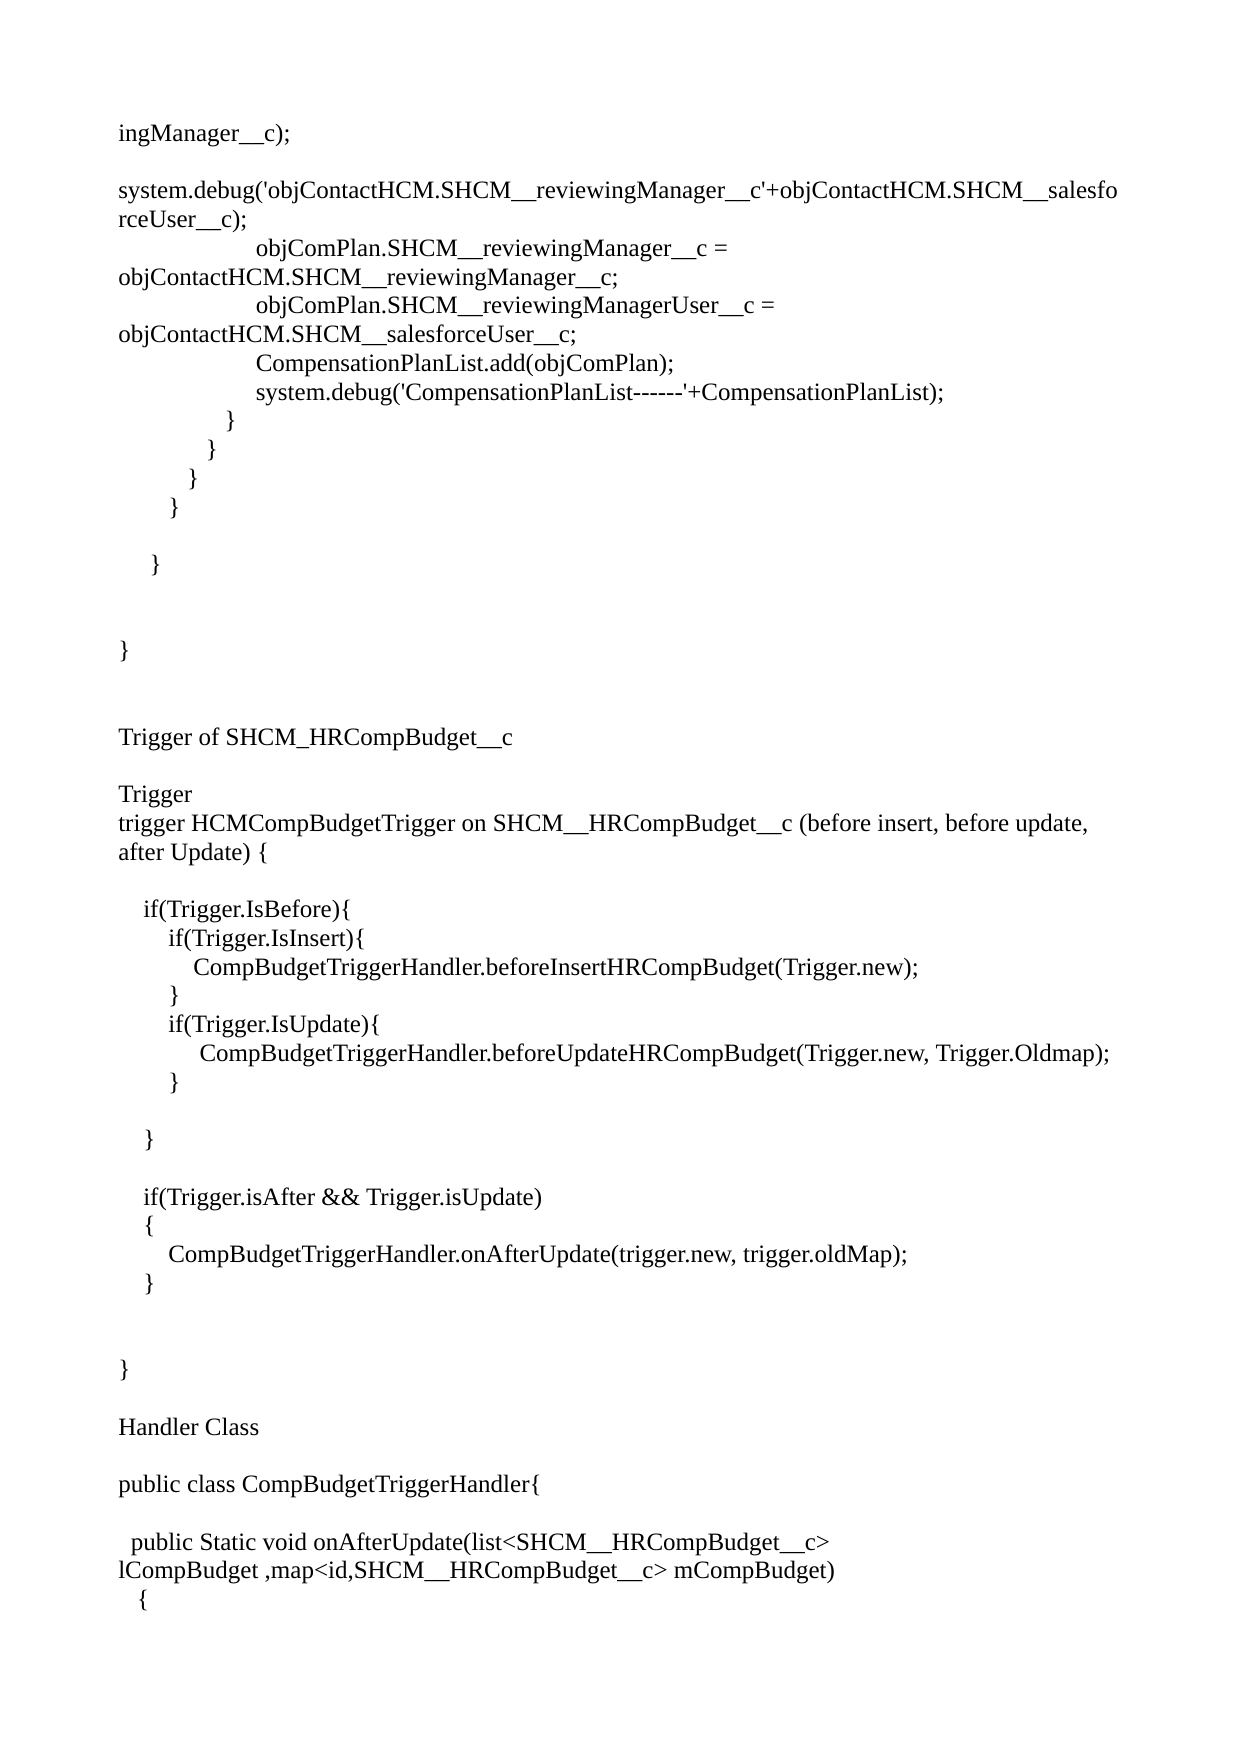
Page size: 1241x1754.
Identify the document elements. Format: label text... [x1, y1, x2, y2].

text public Static void onAfterUpdate(list<SHCM__HRCompBudget__c> lCompBudget ,map<id,SHCM__HRCompBudget__c> mCompBudget) [118, 1527, 1122, 1584]
text Trigger [118, 779, 1122, 808]
text } [118, 549, 1122, 578]
text CompensationPlanList.add(objComPlan); [118, 348, 1122, 377]
text system.debug('objContactHCM.SHCM__reviewingManager__c'+objContactHCM.SHCM__salesforceUser__c); [118, 147, 1122, 233]
text } [118, 434, 1122, 463]
text trigger HCMCompBudgetTrigger on SHCM__HRCompBudget__c (before insert, before update, after Update) { [118, 808, 1122, 866]
text if(Trigger.isAfter && Trigger.isUpdate) [118, 1182, 1122, 1211]
text CompBudgetTriggerHandler.onAfterUpdate(trigger.new, trigger.oldMap); [118, 1239, 1122, 1268]
text Trigger of SHCM_HRCompBudget__c [118, 722, 1122, 751]
text } [118, 981, 1122, 1009]
text } [118, 1067, 1122, 1096]
text } [118, 1124, 1122, 1153]
text objComPlan.SHCM__reviewingManager__c = objContactHCM.SHCM__reviewingManager__c; [118, 233, 1122, 291]
text Handler Class [118, 1412, 1122, 1441]
text } [118, 463, 1122, 492]
text if(Trigger.IsBefore){ [118, 894, 1122, 923]
text } [118, 1354, 1122, 1383]
text CompBudgetTriggerHandler.beforeInsertHRCompBudget(Trigger.new); [118, 952, 1122, 981]
text } [118, 492, 1122, 521]
text CompBudgetTriggerHandler.beforeUpdateHRCompBudget(Trigger.new, Trigger.Oldmap); [118, 1038, 1122, 1067]
text { [118, 1211, 1122, 1239]
text system.debug('CompensationPlanList------'+CompensationPlanList); [118, 377, 1122, 406]
text ingManager__c); [118, 118, 1122, 147]
text } [118, 636, 1122, 664]
text } [118, 406, 1122, 434]
text public class CompBudgetTriggerHandler{ [118, 1469, 1122, 1498]
text if(Trigger.IsInsert){ [118, 923, 1122, 952]
text } [118, 1268, 1122, 1297]
text { [118, 1584, 1122, 1613]
text objComPlan.SHCM__reviewingManagerUser__c = objContactHCM.SHCM__salesforceUser__c; [118, 291, 1122, 348]
text if(Trigger.IsUpdate){ [118, 1009, 1122, 1038]
